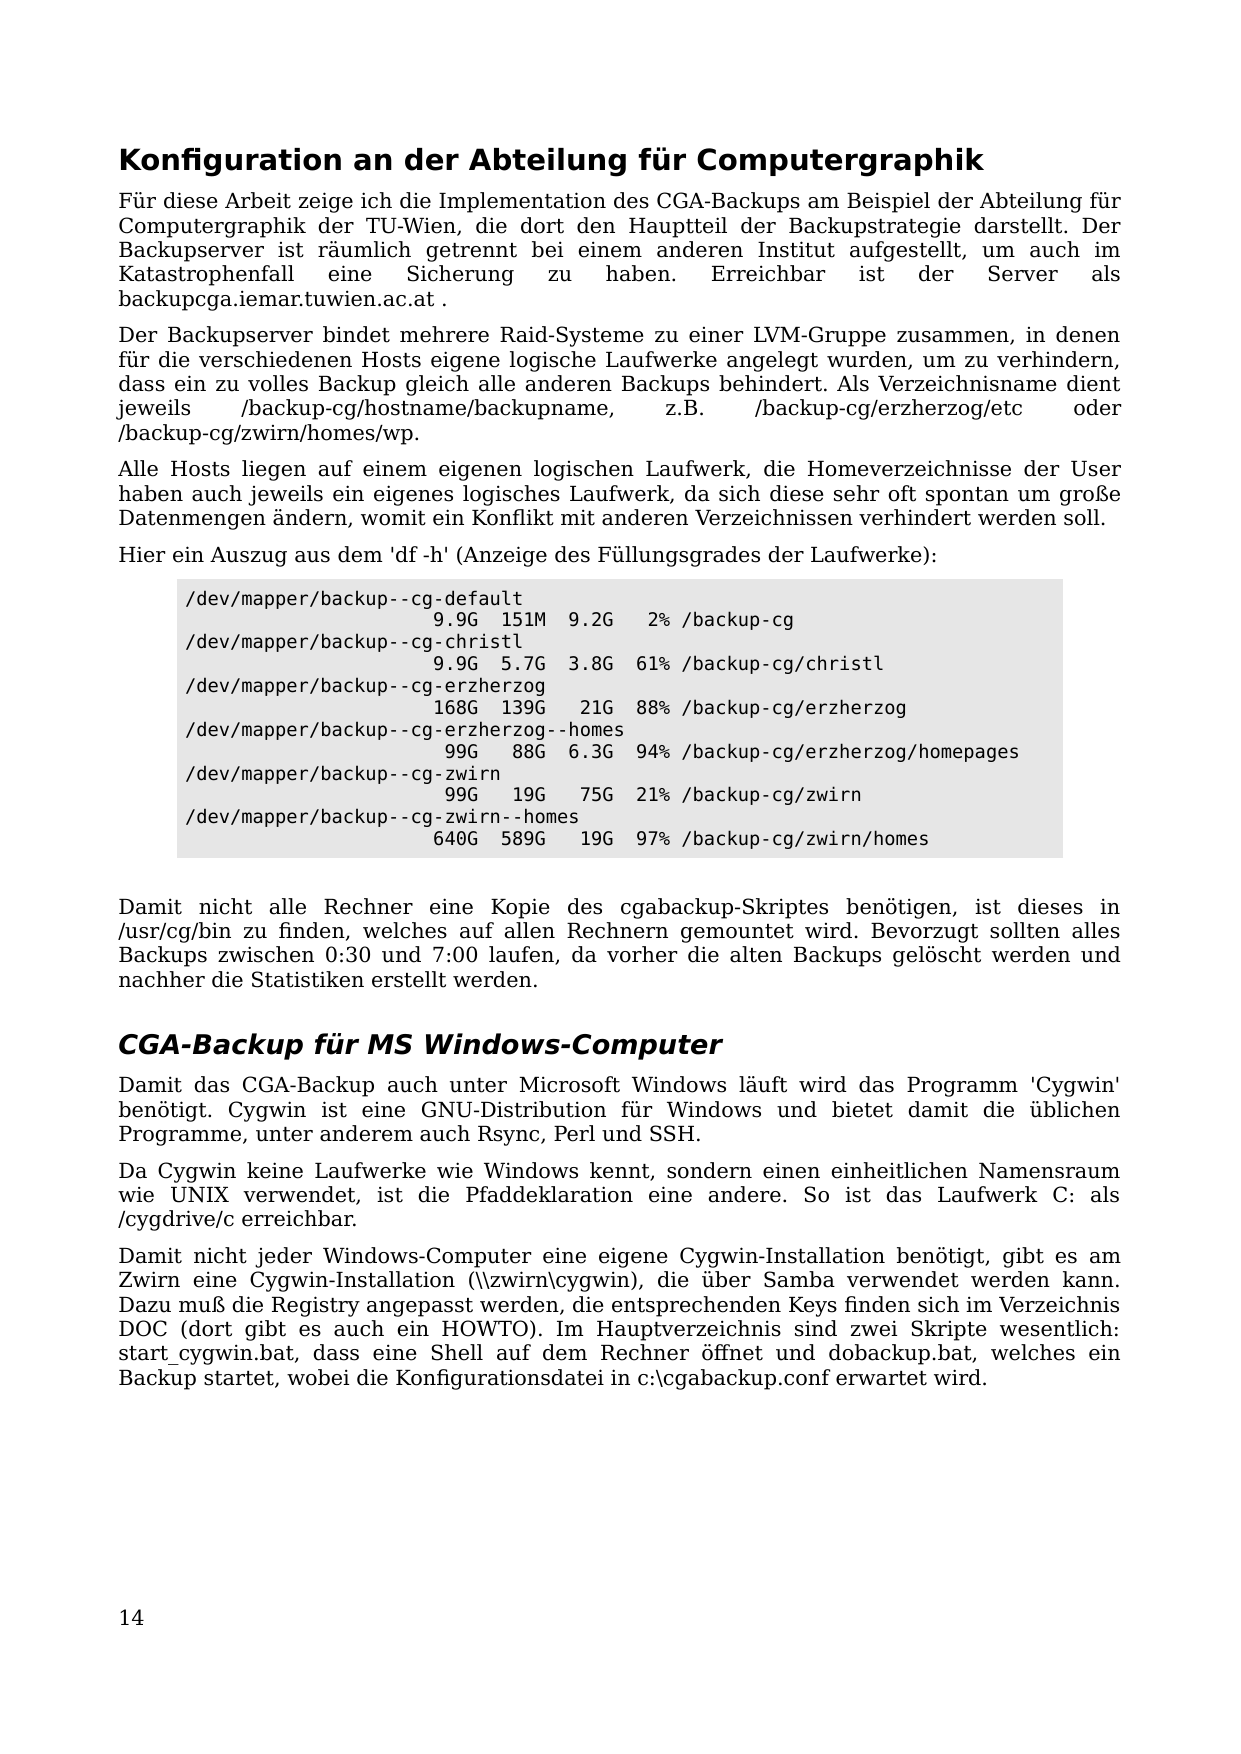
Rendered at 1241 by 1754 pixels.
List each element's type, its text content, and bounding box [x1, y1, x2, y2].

text Damit nicht alle Rechner eine Kopie des cgabackup-Skriptes benötigen, ist dieses in /usr/cg/bin zu finden, welches auf allen Rechnern gemountet wird. Bevorzugt sollten alles Backups zwischen 0:30 und 7:00 laufen, da vorher die alten Backups gelöscht werden und nachher die Statistiken erstellt werden. [118, 895, 1122, 992]
text 9.9G 5.7G 3.8G 61% /backup-cg/christl [182, 645, 1058, 667]
subtitle Konfiguration an der Abteilung für Computergraphik [118, 143, 1122, 177]
subtitle CGA-Backup für MS Windows-Computer [118, 1029, 1122, 1061]
text 99G 88G 6.3G 94% /backup-cg/erzherzog/homepages [182, 732, 1058, 754]
text 640G 589G 19G 97% /backup-cg/zwirn/homes [182, 820, 1058, 853]
text /dev/mapper/backup--cg-zwirn--homes [182, 798, 1058, 820]
text /dev/mapper/backup--cg-default [182, 585, 1058, 601]
text Der Backupserver bindet mehrere Raid-Systeme zu einer LVM-Gruppe zusammen, in denen für die verschiedenen Hosts eigene logische Laufwerke angelegt wurden, um zu verhindern, dass ein zu volles Backup gleich alle anderen Backups behindert. Als Verzeichnisname dient jeweils /backup-cg/hostname/backupname, z.B. /backup-cg/erzherzog/etc oder /backup-cg/zwirn/homes/wp. [118, 323, 1122, 445]
text Da Cygwin keine Laufwerke wie Windows kennt, sondern einen einheitlichen Namensraum wie UNIX verwendet, ist die Pfaddeklaration eine andere. So ist das Laufwerk C: als /cygdrive/c erreichbar. [118, 1159, 1122, 1232]
text 9.9G 151M 9.2G 2% /backup-cg [182, 601, 1058, 623]
text /dev/mapper/backup--cg-zwirn [182, 754, 1058, 776]
text 168G 139G 21G 88% /backup-cg/erzherzog [182, 689, 1058, 711]
text Damit das CGA-Backup auch unter Microsoft Windows läuft wird das Programm 'Cygwin' benötigt. Cygwin ist eine GNU-Distribution für Windows und bietet damit die üblichen Programme, unter anderem auch Rsync, Perl und SSH. [118, 1073, 1122, 1146]
text /dev/mapper/backup--cg-christl [182, 623, 1058, 645]
text /dev/mapper/backup--cg-erzherzog--homes [182, 711, 1058, 732]
text Für diese Arbeit zeige ich die Implementation des CGA-Backups am Beispiel der Abteilung für Computergraphik der TU-Wien, die dort den Hauptteil der Backupstrategie darstellt. Der Backupserver ist räumlich getrennt bei einem anderen Institut aufgestellt, um auch im Katastrophenfall eine Sicherung zu haben. Erreichbar ist der Server als backupcga.iemar.tuwien.ac.at . [118, 189, 1122, 311]
text Alle Hosts liegen auf einem eigenen logischen Laufwerk, die Homeverzeichnisse der User haben auch jeweils ein eigenes logisches Laufwerk, da sich diese sehr oft spontan um große Datenmengen ändern, womit ein Konflikt mit anderen Verzeichnissen verhindert werden soll. [118, 457, 1122, 530]
text 99G 19G 75G 21% /backup-cg/zwirn [182, 776, 1058, 798]
text Hier ein Auszug aus dem 'df -h' (Anzeige des Füllungsgrades der Laufwerke): [118, 543, 1122, 567]
text /dev/mapper/backup--cg-erzherzog [182, 667, 1058, 689]
text Damit nicht jeder Windows-Computer eine eigene Cygwin-Installation benötigt, gibt es am Zwirn eine Cygwin-Installation (\\zwirn\cygwin), die über Samba verwendet werden kann. Dazu muß die Registry angepasst werden, die entsprechenden Keys finden sich im Verzeichnis DOC (dort gibt es auch ein HOWTO). Im Hauptverzeichnis sind zwei Skripte wesentlich: start_cygwin.bat, dass eine Shell auf dem Rechner öffnet und dobackup.bat, welches ein Backup startet, wobei die Konfigurationsdatei in c:\cgabackup.conf erwartet wird. [118, 1244, 1122, 1390]
